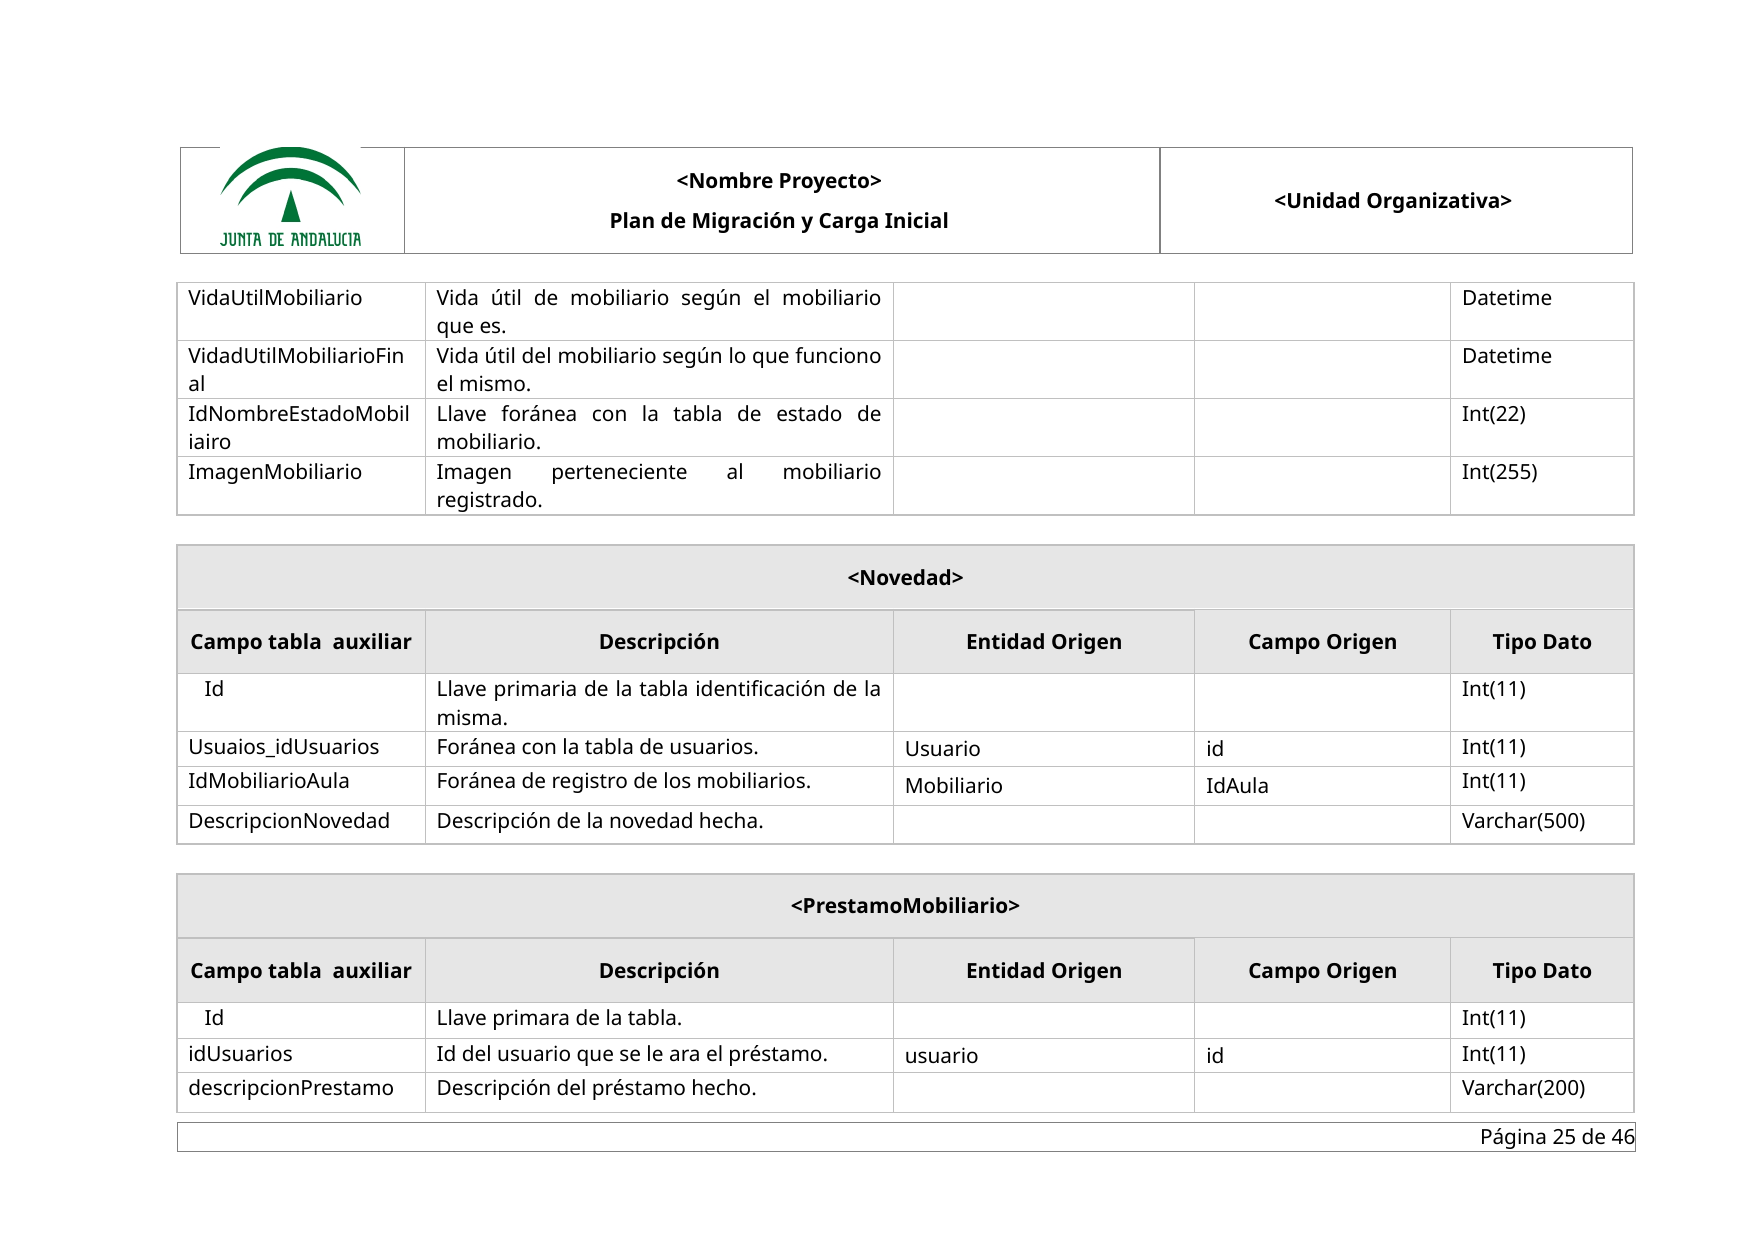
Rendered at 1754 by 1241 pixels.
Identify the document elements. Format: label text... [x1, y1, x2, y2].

table_cell Varchar(200) [1451, 1073, 1633, 1112]
table_cell Entidad Origen [894, 611, 1194, 673]
table_cell Id del usuario que se le ara el préstamo. [426, 1039, 893, 1072]
table_cell [1195, 283, 1450, 340]
table_cell Int(11) [1451, 1039, 1633, 1072]
table_cell Int(11) [1451, 1003, 1633, 1038]
table_cell Descripción de la novedad hecha. [426, 806, 893, 842]
table_cell Vida útil del mobiliario según lo que funciono el mismo. [426, 341, 893, 398]
table_cell id [1195, 732, 1450, 766]
table_cell Descripción [426, 611, 893, 673]
table_cell Imagen perteneciente al mobiliario registrado. [426, 457, 893, 514]
table_cell [1195, 1073, 1450, 1112]
table_cell [894, 1073, 1194, 1112]
table_cell IdNombreEstadoMobiliairo [178, 399, 425, 456]
table_cell Foránea de registro de los mobiliarios. [426, 767, 893, 805]
table_cell [894, 283, 1194, 340]
table_cell [894, 399, 1194, 456]
table_cell Varchar(500) [1451, 806, 1633, 842]
table_cell [1195, 399, 1450, 456]
table_cell [894, 457, 1194, 514]
table_cell [894, 1003, 1194, 1038]
table_cell Mobiliario [894, 767, 1194, 805]
table_cell Int(11) [1451, 674, 1633, 731]
table_cell Campo Origen [1195, 938, 1450, 1002]
table_cell Vida útil de mobiliario según el mobiliario que es. [426, 283, 893, 340]
table_cell Int(22) [1451, 399, 1633, 456]
table_cell ImagenMobiliario [178, 457, 425, 514]
table_header <Novedad> [178, 546, 1633, 608]
table_cell [894, 341, 1194, 398]
table_cell descripcionPrestamo [178, 1073, 425, 1112]
table_cell [1195, 457, 1450, 514]
table_cell Usuario [894, 732, 1194, 766]
table_cell Llave foránea con la tabla de estado de mobiliario. [426, 399, 893, 456]
table_cell [1195, 806, 1450, 842]
table_cell [1195, 341, 1450, 398]
table_cell Int(255) [1451, 457, 1633, 514]
table_cell VidaUtilMobiliario [178, 283, 425, 340]
table_header <PrestamoMobiliario> [178, 875, 1633, 937]
table_cell Id [178, 674, 425, 731]
table_cell Entidad Origen [894, 939, 1194, 1002]
table_cell Campo tabla auxiliar [178, 611, 425, 673]
table_cell Datetime [1451, 283, 1633, 340]
table_cell [894, 674, 1194, 731]
table_cell VidadUtilMobiliarioFinal [178, 341, 425, 398]
table_cell Campo Origen [1195, 610, 1450, 673]
table_cell Llave primaria de la tabla identificación de la misma. [426, 674, 893, 731]
table_cell Descripción [426, 939, 893, 1002]
table_cell Int(11) [1451, 767, 1633, 805]
table_cell Campo tabla auxiliar [178, 939, 425, 1002]
table_cell Id [178, 1003, 425, 1038]
table_cell idUsuarios [178, 1039, 425, 1072]
table_cell Llave primara de la tabla. [426, 1003, 893, 1038]
table_cell Foránea con la tabla de usuarios. [426, 732, 893, 766]
table_cell usuario [894, 1039, 1194, 1072]
table_cell IdMobiliarioAula [178, 767, 425, 805]
table_cell Tipo Dato [1451, 610, 1633, 673]
table_cell id [1195, 1039, 1450, 1072]
table_cell [1195, 674, 1450, 731]
table_cell [1195, 1003, 1450, 1038]
table_cell Descripción del préstamo hecho. [426, 1073, 893, 1112]
table_cell DescripcionNovedad [178, 806, 425, 842]
table_cell [894, 806, 1194, 842]
table_cell Tipo Dato [1451, 938, 1633, 1002]
table_cell Int(11) [1451, 732, 1633, 766]
table_cell Datetime [1451, 341, 1633, 398]
table_cell IdAula [1195, 767, 1450, 805]
table_cell Usuaios_idUsuarios [178, 732, 425, 766]
